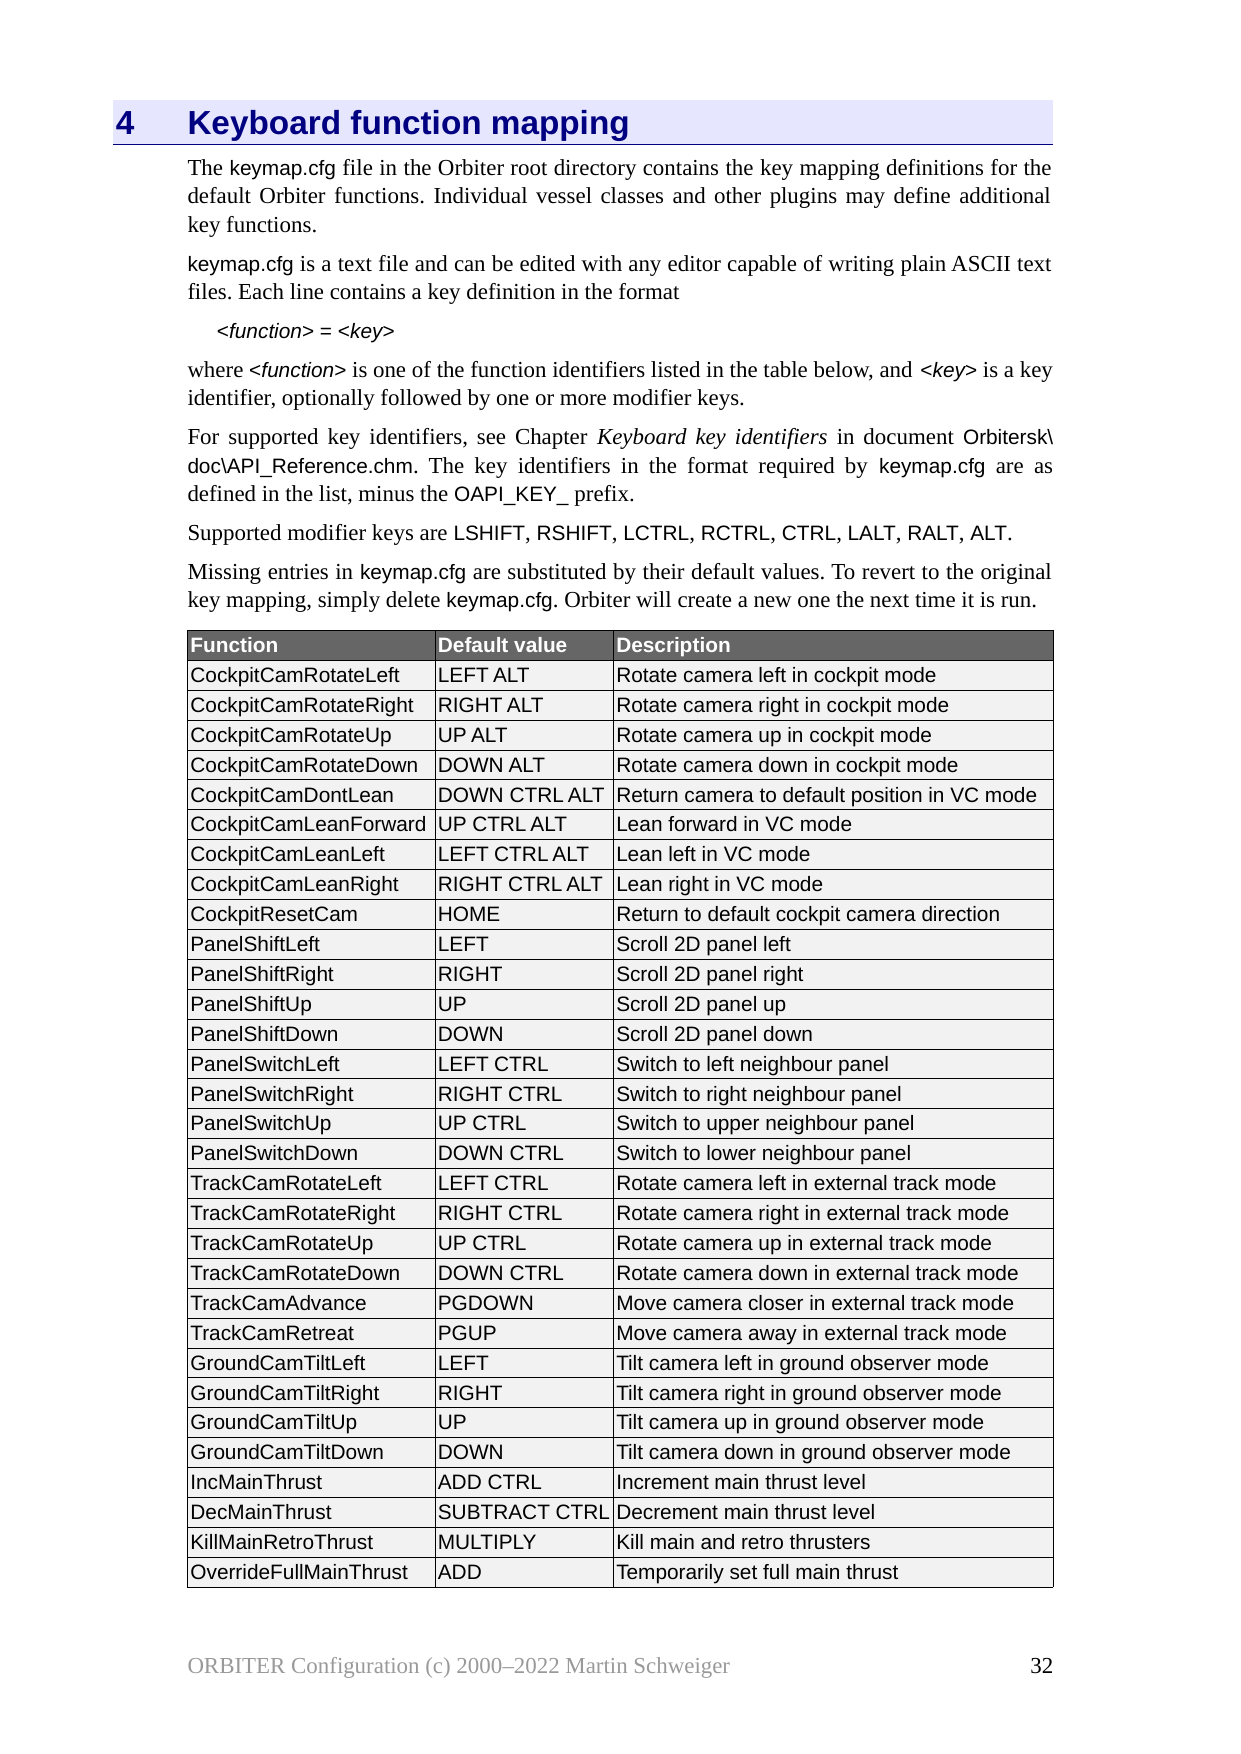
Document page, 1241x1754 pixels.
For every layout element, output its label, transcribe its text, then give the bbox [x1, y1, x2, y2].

table_cell LEFT CTRL [436, 1050, 613, 1078]
table_cell PGUP [436, 1319, 613, 1347]
table_cell RIGHT ALT [436, 691, 613, 719]
table_cell SUBTRACT CTRL [436, 1498, 613, 1527]
text For supported key identifiers, see Chapter Keyboard key identifiers in document Orbitersk\doc\API_Reference.chm. The key identifiers in the format required by keymap.cfg are as defined in the list, minus the OAPI_KEY_ prefix. [187, 422, 1053, 507]
table_cell Decrement main thrust level [614, 1498, 1053, 1527]
table_cell Kill main and retro thrusters [614, 1528, 1053, 1557]
table_cell PanelShiftRight [188, 960, 435, 989]
text Missing entries in keymap.cfg are substituted by their default values. To revert to the original key mapping, simply delete keymap.cfg. Orbiter will create a new one the next time it is run. [187, 557, 1053, 613]
table_cell DOWN CTRL [436, 1259, 613, 1288]
table_cell RIGHT CTRL ALT [436, 870, 613, 899]
table_cell GroundCamTiltUp [188, 1408, 435, 1437]
table_cell UP ALT [436, 721, 613, 749]
table_cell OverrideFullMainThrust [188, 1558, 435, 1587]
table_cell DOWN CTRL [436, 1139, 613, 1168]
table_cell CockpitCamRotateRight [188, 691, 435, 719]
text Supported modifier keys are LSHIFT, RSHIFT, LCTRL, RCTRL, CTRL, LALT, RALT, ALT. [187, 518, 1053, 546]
table_cell Rotate camera up in external track mode [614, 1229, 1053, 1258]
table_cell CockpitCamRotateUp [188, 721, 435, 749]
table_cell Return camera to default position in VC mode [614, 780, 1053, 809]
text The keymap.cfg file in the Orbiter root directory contains the key mapping definitions for the default Orbiter functions. Individual vessel classes and other plugins may define additional key functions. [187, 153, 1053, 238]
table_cell Rotate camera down in external track mode [614, 1259, 1053, 1288]
table_cell CockpitCamRotateDown [188, 751, 435, 779]
table_header Description [614, 631, 1053, 660]
table_cell CockpitResetCam [188, 900, 435, 929]
table_cell RIGHT CTRL [436, 1199, 613, 1228]
table_cell LEFT [436, 930, 613, 959]
table_cell ADD CTRL [436, 1468, 613, 1497]
table_cell Rotate camera up in cockpit mode [614, 721, 1053, 749]
table_cell Lean right in VC mode [614, 870, 1053, 899]
table_cell Move camera closer in external track mode [614, 1289, 1053, 1317]
table_cell PanelShiftUp [188, 990, 435, 1018]
text <function> = <key> [217, 316, 1053, 344]
table_cell CockpitCamRotateLeft [188, 661, 435, 690]
table_cell UP CTRL [436, 1109, 613, 1138]
table_cell UP CTRL [436, 1229, 613, 1258]
table_cell GroundCamTiltRight [188, 1378, 435, 1407]
subtitle Keyboard function mapping [113, 100, 1053, 144]
table_cell TrackCamRotateUp [188, 1229, 435, 1258]
table_cell Switch to upper neighbour panel [614, 1109, 1053, 1138]
table_cell DecMainThrust [188, 1498, 435, 1527]
table_cell Return to default cockpit camera direction [614, 900, 1053, 929]
table_cell Tilt camera up in ground observer mode [614, 1408, 1053, 1437]
table_cell UP [436, 1408, 613, 1437]
table_cell Lean left in VC mode [614, 840, 1053, 869]
text keymap.cfg is a text file and can be edited with any editor capable of writing plain ASCII text files. Each line contains a key definition in the format [187, 248, 1053, 305]
table_header Default value [436, 631, 613, 660]
table_cell LEFT [436, 1349, 613, 1377]
table_cell Rotate camera down in cockpit mode [614, 751, 1053, 779]
table_cell Increment main thrust level [614, 1468, 1053, 1497]
table_header Function [188, 631, 435, 660]
table_cell Tilt camera right in ground observer mode [614, 1378, 1053, 1407]
table_cell Rotate camera left in external track mode [614, 1169, 1053, 1198]
table_cell LEFT ALT [436, 661, 613, 690]
table_cell Tilt camera down in ground observer mode [614, 1438, 1053, 1467]
table_cell UP [436, 990, 613, 1018]
table_cell KillMainRetroThrust [188, 1528, 435, 1557]
table_cell PanelSwitchDown [188, 1139, 435, 1168]
table_cell GroundCamTiltDown [188, 1438, 435, 1467]
table_cell UP CTRL ALT [436, 810, 613, 839]
table_cell DOWN CTRL ALT [436, 780, 613, 809]
table_cell ADD [436, 1558, 613, 1587]
table_cell GroundCamTiltLeft [188, 1349, 435, 1377]
table_cell TrackCamRotateRight [188, 1199, 435, 1228]
table_cell Rotate camera right in external track mode [614, 1199, 1053, 1228]
table_cell DOWN [436, 1020, 613, 1048]
table_cell DOWN [436, 1438, 613, 1467]
table_cell LEFT CTRL ALT [436, 840, 613, 869]
table_cell LEFT CTRL [436, 1169, 613, 1198]
table_cell Rotate camera right in cockpit mode [614, 691, 1053, 719]
table_cell PanelShiftLeft [188, 930, 435, 959]
table_cell Scroll 2D panel down [614, 1020, 1053, 1048]
table_cell TrackCamRotateDown [188, 1259, 435, 1288]
table_cell HOME [436, 900, 613, 929]
table_cell Temporarily set full main thrust [614, 1558, 1053, 1587]
table_cell RIGHT [436, 1378, 613, 1407]
table_cell CockpitCamLeanForward [188, 810, 435, 839]
table_cell Switch to left neighbour panel [614, 1050, 1053, 1078]
table_cell Tilt camera left in ground observer mode [614, 1349, 1053, 1377]
table_cell RIGHT CTRL [436, 1079, 613, 1108]
text where <function> is one of the function identifiers listed in the table below, and <key> is a key identifier, optionally followed by one or more modifier keys. [187, 355, 1053, 411]
table_cell Scroll 2D panel up [614, 990, 1053, 1018]
table_cell TrackCamAdvance [188, 1289, 435, 1317]
table_cell IncMainThrust [188, 1468, 435, 1497]
table_cell PanelSwitchUp [188, 1109, 435, 1138]
table_cell Switch to right neighbour panel [614, 1079, 1053, 1108]
table_cell CockpitCamLeanLeft [188, 840, 435, 869]
table_cell PanelSwitchLeft [188, 1050, 435, 1078]
table_cell CockpitCamDontLean [188, 780, 435, 809]
table_cell TrackCamRetreat [188, 1319, 435, 1347]
table_cell PanelShiftDown [188, 1020, 435, 1048]
table_cell MULTIPLY [436, 1528, 613, 1557]
table_cell CockpitCamLeanRight [188, 870, 435, 899]
table_cell Rotate camera left in cockpit mode [614, 661, 1053, 690]
table_cell Scroll 2D panel right [614, 960, 1053, 989]
table_cell PGDOWN [436, 1289, 613, 1317]
table_cell Lean forward in VC mode [614, 810, 1053, 839]
table_cell DOWN ALT [436, 751, 613, 779]
table_cell Switch to lower neighbour panel [614, 1139, 1053, 1168]
table_cell RIGHT [436, 960, 613, 989]
table_cell Move camera away in external track mode [614, 1319, 1053, 1347]
table_cell Scroll 2D panel left [614, 930, 1053, 959]
table_cell TrackCamRotateLeft [188, 1169, 435, 1198]
table_cell PanelSwitchRight [188, 1079, 435, 1108]
